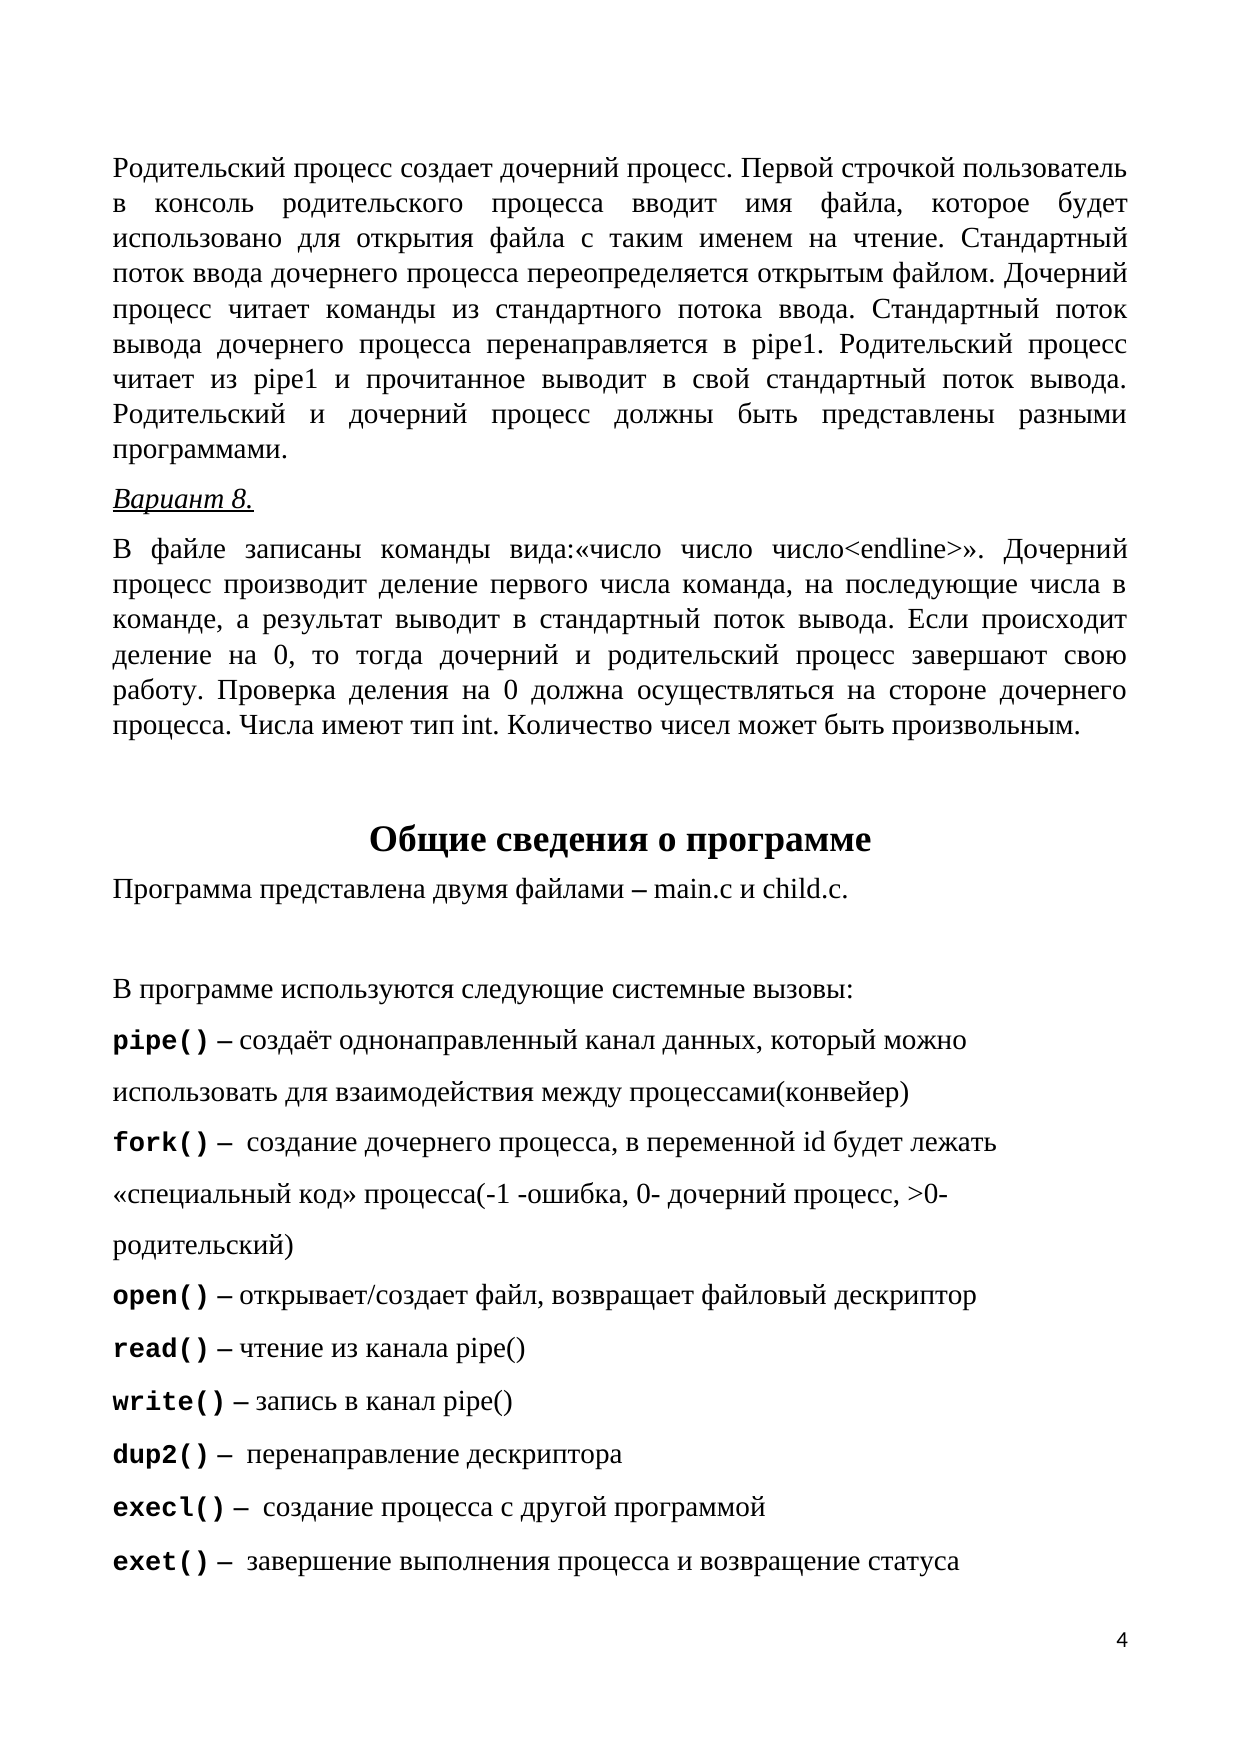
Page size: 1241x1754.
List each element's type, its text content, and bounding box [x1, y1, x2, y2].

text exet() – завершение выполнения процесса и возвращение статуса [112, 1543, 1128, 1578]
text В программе используются следующие системные вызовы: [112, 971, 1128, 1005]
text write() – запись в канал pipe() [112, 1383, 1128, 1419]
text execl() – создание процесса с другой программой [112, 1489, 1128, 1525]
subtitle Общие сведения о программе [112, 816, 1128, 859]
text pipe() – создаёт однонаправленный канал данных, который можно использовать для взаимодействия между процессами(конвейер) [112, 1022, 1128, 1107]
text open() – открывает/создает файл, возвращает файловый дескриптор [112, 1277, 1128, 1312]
text read() – чтение из канала pipe() [112, 1330, 1128, 1366]
text Вариант 8. [112, 481, 1128, 515]
text dup2() – перенаправление дескриптора [112, 1436, 1128, 1472]
text fork() – создание дочернего процесса, в переменной id будет лежать «специальный код» процесса(-1 -ошибка, 0- дочерний процесс, >0- родительский) [112, 1124, 1128, 1260]
text Программа представлена двумя файлами – main.c и child.c. [112, 871, 1128, 904]
text Родительский процесс создает дочерний процесс. Первой строчкой пользователь в консоль родительского процесса вводит имя файла, которое будет использовано для открытия файла с таким именем на чтение. Стандартный поток ввода дочернего процесса переопределяется открытым файлом. Дочерний процесс читает команды из стандартного потока ввода. Стандартный поток вывода дочернего процесса перенаправляется в pipe1. Родительский процесс читает из pipe1 и прочитанное выводит в свой стандартный поток вывода. Родительский и дочерний процесс должны быть представлены разными программами. [112, 150, 1128, 465]
text В файле записаны команды вида:«число число число<endline>». Дочерний процесс производит деление первого числа команда, на последующие числа в команде, а результат выводит в стандартный поток вывода. Если происходит деление на 0, то тогда дочерний и родительский процесс завершают свою работу. Проверка деления на 0 должна осуществляться на стороне дочернего процесса. Числа имеют тип int. Количество чисел может быть произвольным. [112, 531, 1128, 741]
